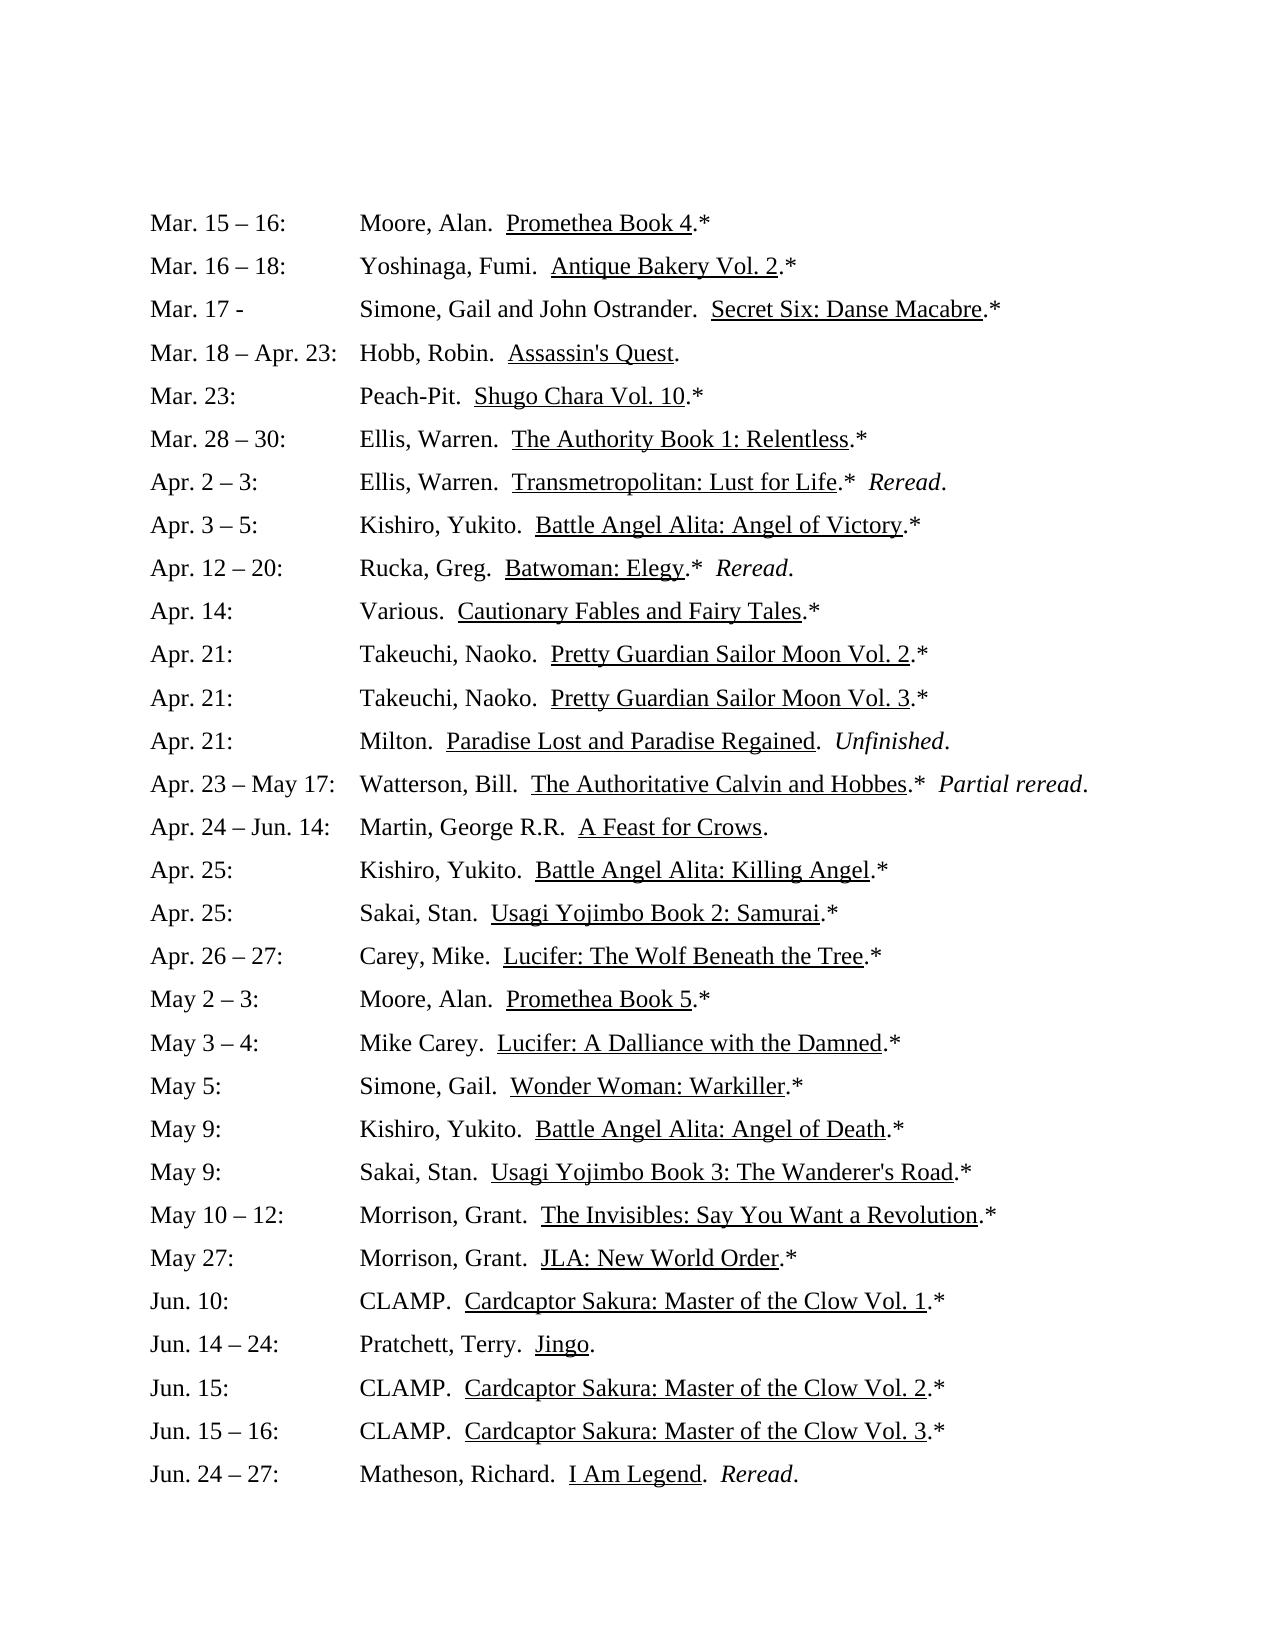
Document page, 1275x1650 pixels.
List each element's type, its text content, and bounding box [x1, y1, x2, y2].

list May 27: Morrison, Grant. JLA: New World Order.* [150, 1243, 1125, 1272]
list Mar. 23: Peach-Pit. Shugo Chara Vol. 10.* [150, 381, 1125, 409]
list May 9: Sakai, Stan. Usagi Yojimbo Book 3: The Wanderer's Road.* [150, 1157, 1125, 1186]
list Apr. 14: Various. Cautionary Fables and Fairy Tales.* [150, 596, 1125, 625]
list Jun. 24 – 27: Matheson, Richard. I Am Legend. Reread. [150, 1459, 1125, 1488]
list May 10 – 12: Morrison, Grant. The Invisibles: Say You Want a Revolution.* [150, 1200, 1125, 1229]
list Jun. 14 – 24: Pratchett, Terry. Jingo. [150, 1329, 1125, 1358]
list Mar. 16 – 18: Yoshinaga, Fumi. Antique Bakery Vol. 2.* [150, 251, 1125, 280]
list Jun. 10: CLAMP. Cardcaptor Sakura: Master of the Clow Vol. 1.* [150, 1286, 1125, 1315]
list May 9: Kishiro, Yukito. Battle Angel Alita: Angel of Death.* [150, 1114, 1125, 1143]
list Apr. 2 – 3: Ellis, Warren. Transmetropolitan: Lust for Life.* Reread. [150, 467, 1125, 496]
list Apr. 3 – 5: Kishiro, Yukito. Battle Angel Alita: Angel of Victory.* [150, 510, 1125, 539]
list Mar. 28 – 30: Ellis, Warren. The Authority Book 1: Relentless.* [150, 424, 1125, 453]
list Mar. 15 – 16: Moore, Alan. Promethea Book 4.* [150, 208, 1125, 237]
list Apr. 21: Takeuchi, Naoko. Pretty Guardian Sailor Moon Vol. 3.* [150, 683, 1125, 711]
list Apr. 12 – 20: Rucka, Greg. Batwoman: Elegy.* Reread. [150, 553, 1125, 582]
list Apr. 23 – May 17: Watterson, Bill. The Authoritative Calvin and Hobbes.* Partial reread. [150, 769, 1125, 798]
list Jun. 15: CLAMP. Cardcaptor Sakura: Master of the Clow Vol. 2.* [150, 1373, 1125, 1401]
list Jun. 15 – 16: CLAMP. Cardcaptor Sakura: Master of the Clow Vol. 3.* [150, 1416, 1125, 1444]
list Apr. 26 – 27: Carey, Mike. Lucifer: The Wolf Beneath the Tree.* [150, 941, 1125, 970]
list Mar. 17 - Simone, Gail and John Ostrander. Secret Six: Danse Macabre.* [150, 294, 1125, 323]
list Mar. 18 – Apr. 23: Hobb, Robin. Assassin's Quest. [150, 338, 1125, 366]
list Apr. 21: Takeuchi, Naoko. Pretty Guardian Sailor Moon Vol. 2.* [150, 639, 1125, 668]
list May 5: Simone, Gail. Wonder Woman: Warkiller.* [150, 1071, 1125, 1099]
list Apr. 21: Milton. Paradise Lost and Paradise Regained. Unfinished. [150, 726, 1125, 754]
list May 3 – 4: Mike Carey. Lucifer: A Dalliance with the Damned.* [150, 1028, 1125, 1056]
list Apr. 25: Sakai, Stan. Usagi Yojimbo Book 2: Samurai.* [150, 898, 1125, 927]
list Apr. 25: Kishiro, Yukito. Battle Angel Alita: Killing Angel.* [150, 855, 1125, 884]
list Apr. 24 – Jun. 14: Martin, George R.R. A Feast for Crows. [150, 812, 1125, 841]
list May 2 – 3: Moore, Alan. Promethea Book 5.* [150, 984, 1125, 1013]
